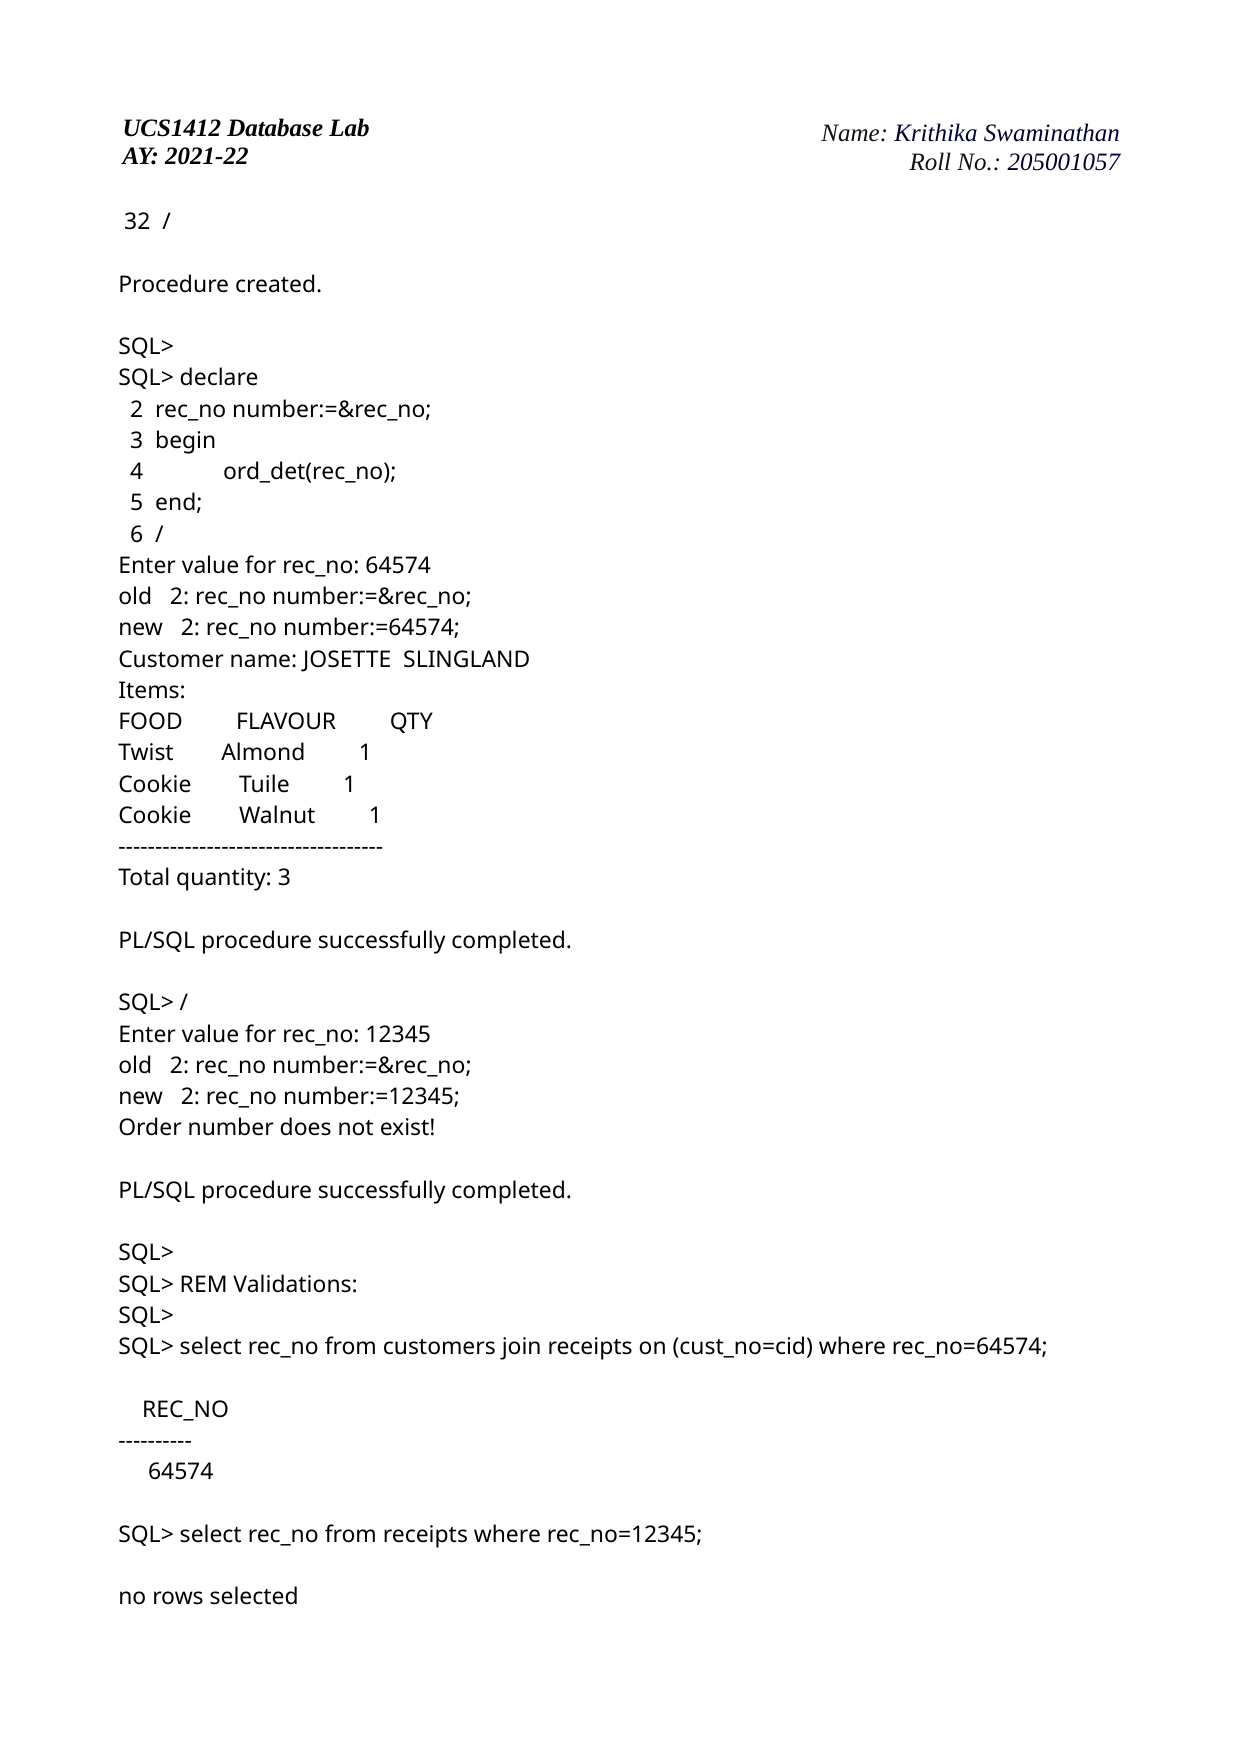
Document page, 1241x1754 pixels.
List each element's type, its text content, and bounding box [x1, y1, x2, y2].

text new 2: rec_no number:=64574; [118, 611, 1122, 643]
text SQL> [118, 1236, 1122, 1268]
text SQL> declare [118, 361, 1122, 393]
text old 2: rec_no number:=&rec_no; [118, 580, 1122, 611]
text 2 rec_no number:=&rec_no; [118, 393, 1122, 424]
text Cookie Walnut 1 [118, 799, 1122, 830]
text old 2: rec_no number:=&rec_no; [118, 1049, 1122, 1080]
text Procedure created. [118, 268, 1122, 299]
text 64574 [118, 1455, 1122, 1486]
text 5 end; [118, 486, 1122, 518]
text ---------- [118, 1424, 1122, 1455]
text 3 begin [118, 424, 1122, 455]
text Enter value for rec_no: 12345 [118, 1018, 1122, 1049]
text 32 / [118, 205, 1122, 236]
text Twist Almond 1 [118, 736, 1122, 768]
text SQL> select rec_no from receipts where rec_no=12345; [118, 1518, 1122, 1549]
text ------------------------------------ [118, 830, 1122, 861]
text Items: [118, 674, 1122, 705]
text PL/SQL procedure successfully completed. [118, 924, 1122, 955]
text 6 / [118, 518, 1122, 549]
text Enter value for rec_no: 64574 [118, 549, 1122, 580]
text SQL> [118, 330, 1122, 361]
text Order number does not exist! [118, 1111, 1122, 1143]
text FOOD FLAVOUR QTY [118, 705, 1122, 736]
text Customer name: JOSETTE SLINGLAND [118, 643, 1122, 674]
text REC_NO [118, 1393, 1122, 1424]
text 4 ord_det(rec_no); [118, 455, 1122, 486]
text SQL> [118, 1299, 1122, 1330]
text SQL> REM Validations: [118, 1268, 1122, 1299]
text new 2: rec_no number:=12345; [118, 1080, 1122, 1111]
text PL/SQL procedure successfully completed. [118, 1174, 1122, 1205]
text Cookie Tuile 1 [118, 768, 1122, 799]
text SQL> / [118, 986, 1122, 1018]
text SQL> select rec_no from customers join receipts on (cust_no=cid) where rec_no=64574; [118, 1330, 1122, 1361]
text Total quantity: 3 [118, 861, 1122, 893]
text no rows selected [118, 1580, 1122, 1611]
